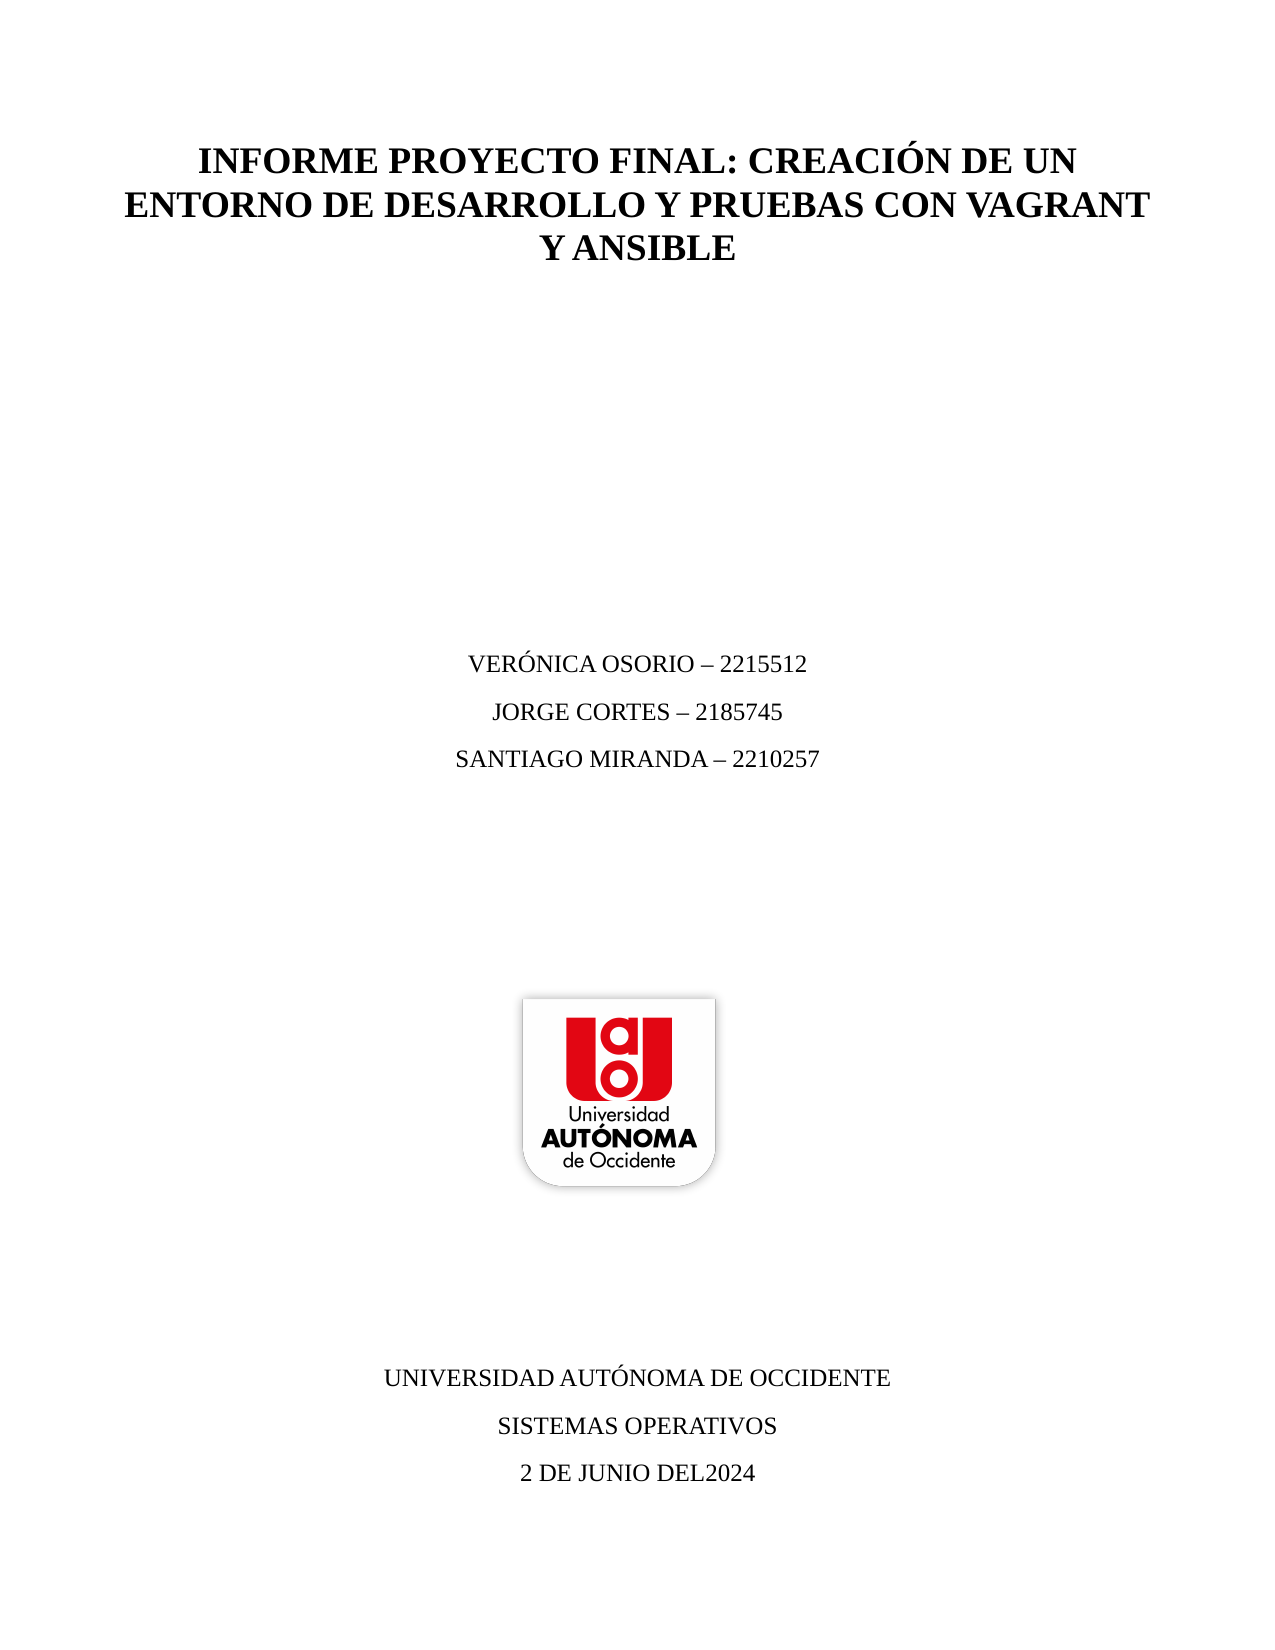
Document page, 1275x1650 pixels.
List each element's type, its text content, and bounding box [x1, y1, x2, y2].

text UNIVERSIDAD AUTÓNOMA DE OCCIDENTE [118, 1363, 1157, 1392]
picture [512, 985, 727, 1200]
text SISTEMAS OPERATIVOS [118, 1411, 1157, 1439]
text VERÓNICA OSORIO – 2215512 [118, 649, 1157, 678]
text 2 DE JUNIO DEL2024 [118, 1458, 1157, 1487]
text SANTIAGO MIRANDA – 2210257 [118, 744, 1157, 773]
text JORGE CORTES – 2185745 [118, 697, 1157, 726]
subtitle INFORME PROYECTO FINAL: CREACIÓN DE UN ENTORNO DE DESARROLLO Y PRUEBAS CON VAGRANT Y ANSIBLE [118, 139, 1157, 268]
